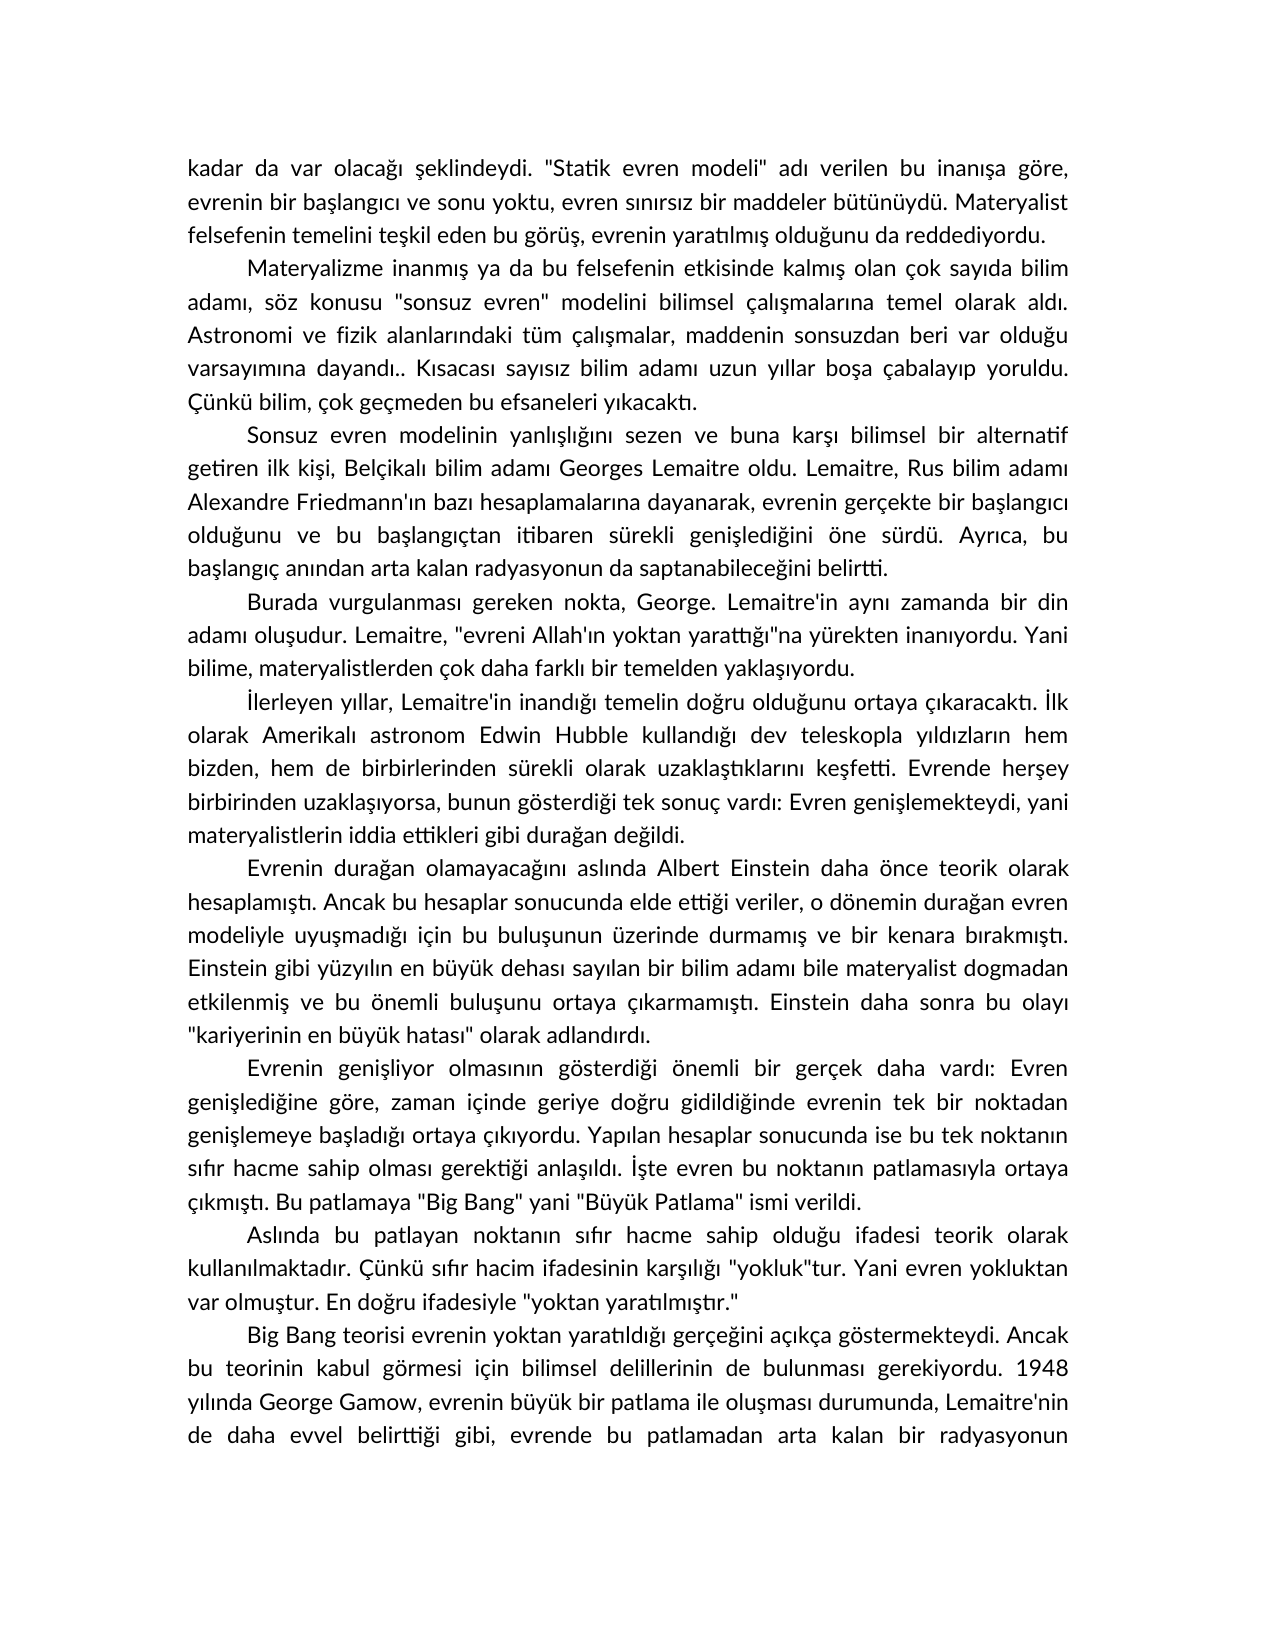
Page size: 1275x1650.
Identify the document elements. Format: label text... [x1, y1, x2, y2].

text Burada vurgulanması gereken nokta, George. Lemaitre'in aynı zamanda bir din adamı oluşudur. Lemaitre, "evreni Allah'ın yoktan yarattığı"na yürekten inanıyordu. Yani bilime, materyalistlerden çok daha farklı bir temelden yaklaşıyordu. [187, 583, 1070, 683]
text Evrenin genişliyor olmasının gösterdiği önemli bir gerçek daha vardı: Evren genişlediğine göre, zaman içinde geriye doğru gidildiğinde evrenin tek bir noktadan genişlemeye başladığı ortaya çıkıyordu. Yapılan hesaplar sonucunda ise bu tek noktanın sıfır hacme sahip olması gerektiği anlaşıldı. İşte evren bu noktanın patlamasıyla ortaya çıkmıştı. Bu patlamaya "Big Bang" yani "Büyük Patlama" ismi verildi. [187, 1050, 1070, 1217]
text kadar da var olacağı şeklindeydi. "Statik evren modeli" adı verilen bu inanışa göre, evrenin bir başlangıcı ve sonu yoktu, evren sınırsız bir maddeler bütünüydü. Materyalist felsefenin temelini teşkil eden bu görüş, evrenin yaratılmış olduğunu da reddediyordu. [187, 150, 1070, 250]
text Evrenin durağan olamayacağını aslında Albert Einstein daha önce teorik olarak hesaplamıştı. Ancak bu hesaplar sonucunda elde ettiği veriler, o dönemin durağan evren modeliyle uyuşmadığı için bu buluşunun üzerinde durmamış ve bir kenara bırakmıştı. Einstein gibi yüzyılın en büyük dehası sayılan bir bilim adamı bile materyalist dogmadan etkilenmiş ve bu önemli buluşunu ortaya çıkarmamıştı. Einstein daha sonra bu olayı "kariyerinin en büyük hatası" olarak adlandırdı. [187, 850, 1070, 1050]
text Big Bang teorisi evrenin yoktan yaratıldığı gerçeğini açıkça göstermekteydi. Ancak bu teorinin kabul görmesi için bilimsel delillerinin de bulunması gerekiyordu. 1948 yılında George Gamow, evrenin büyük bir patlama ile oluşması durumunda, Lemaitre'nin de daha evvel belirttiği gibi, evrende bu patlamadan arta kalan bir radyasyonun [187, 1317, 1070, 1450]
text Materyalizme inanmış ya da bu felsefenin etkisinde kalmış olan çok sayıda bilim adamı, söz konusu "sonsuz evren" modelini bilimsel çalışmalarına temel olarak aldı. Astronomi ve fizik alanlarındaki tüm çalışmalar, maddenin sonsuzdan beri var olduğu varsayımına dayandı.. Kısacası sayısız bilim adamı uzun yıllar boşa çabalayıp yoruldu. Çünkü bilim, çok geçmeden bu efsaneleri yıkacaktı. [187, 250, 1070, 417]
text İlerleyen yıllar, Lemaitre'in inandığı temelin doğru olduğunu ortaya çıkaracaktı. İlk olarak Amerikalı astronom Edwin Hubble kullandığı dev teleskopla yıldızların hem bizden, hem de birbirlerinden sürekli olarak uzaklaştıklarını keşfetti. Evrende herşey birbirinden uzaklaşıyorsa, bunun gösterdiği tek sonuç vardı: Evren genişlemekteydi, yani materyalistlerin iddia ettikleri gibi durağan değildi. [187, 683, 1070, 850]
text Aslında bu patlayan noktanın sıfır hacme sahip olduğu ifadesi teorik olarak kullanılmaktadır. Çünkü sıfır hacim ifadesinin karşılığı "yokluk"tur. Yani evren yokluktan var olmuştur. En doğru ifadesiyle "yoktan yaratılmıştır." [187, 1217, 1070, 1317]
text Sonsuz evren modelinin yanlışlığını sezen ve buna karşı bilimsel bir alternatif getiren ilk kişi, Belçikalı bilim adamı Georges Lemaitre oldu. Lemaitre, Rus bilim adamı Alexandre Friedmann'ın bazı hesaplamalarına dayanarak, evrenin gerçekte bir başlangıcı olduğunu ve bu başlangıçtan itibaren sürekli genişlediğini öne sürdü. Ayrıca, bu başlangıç anından arta kalan radyasyonun da saptanabileceğini belirtti. [187, 417, 1070, 583]
